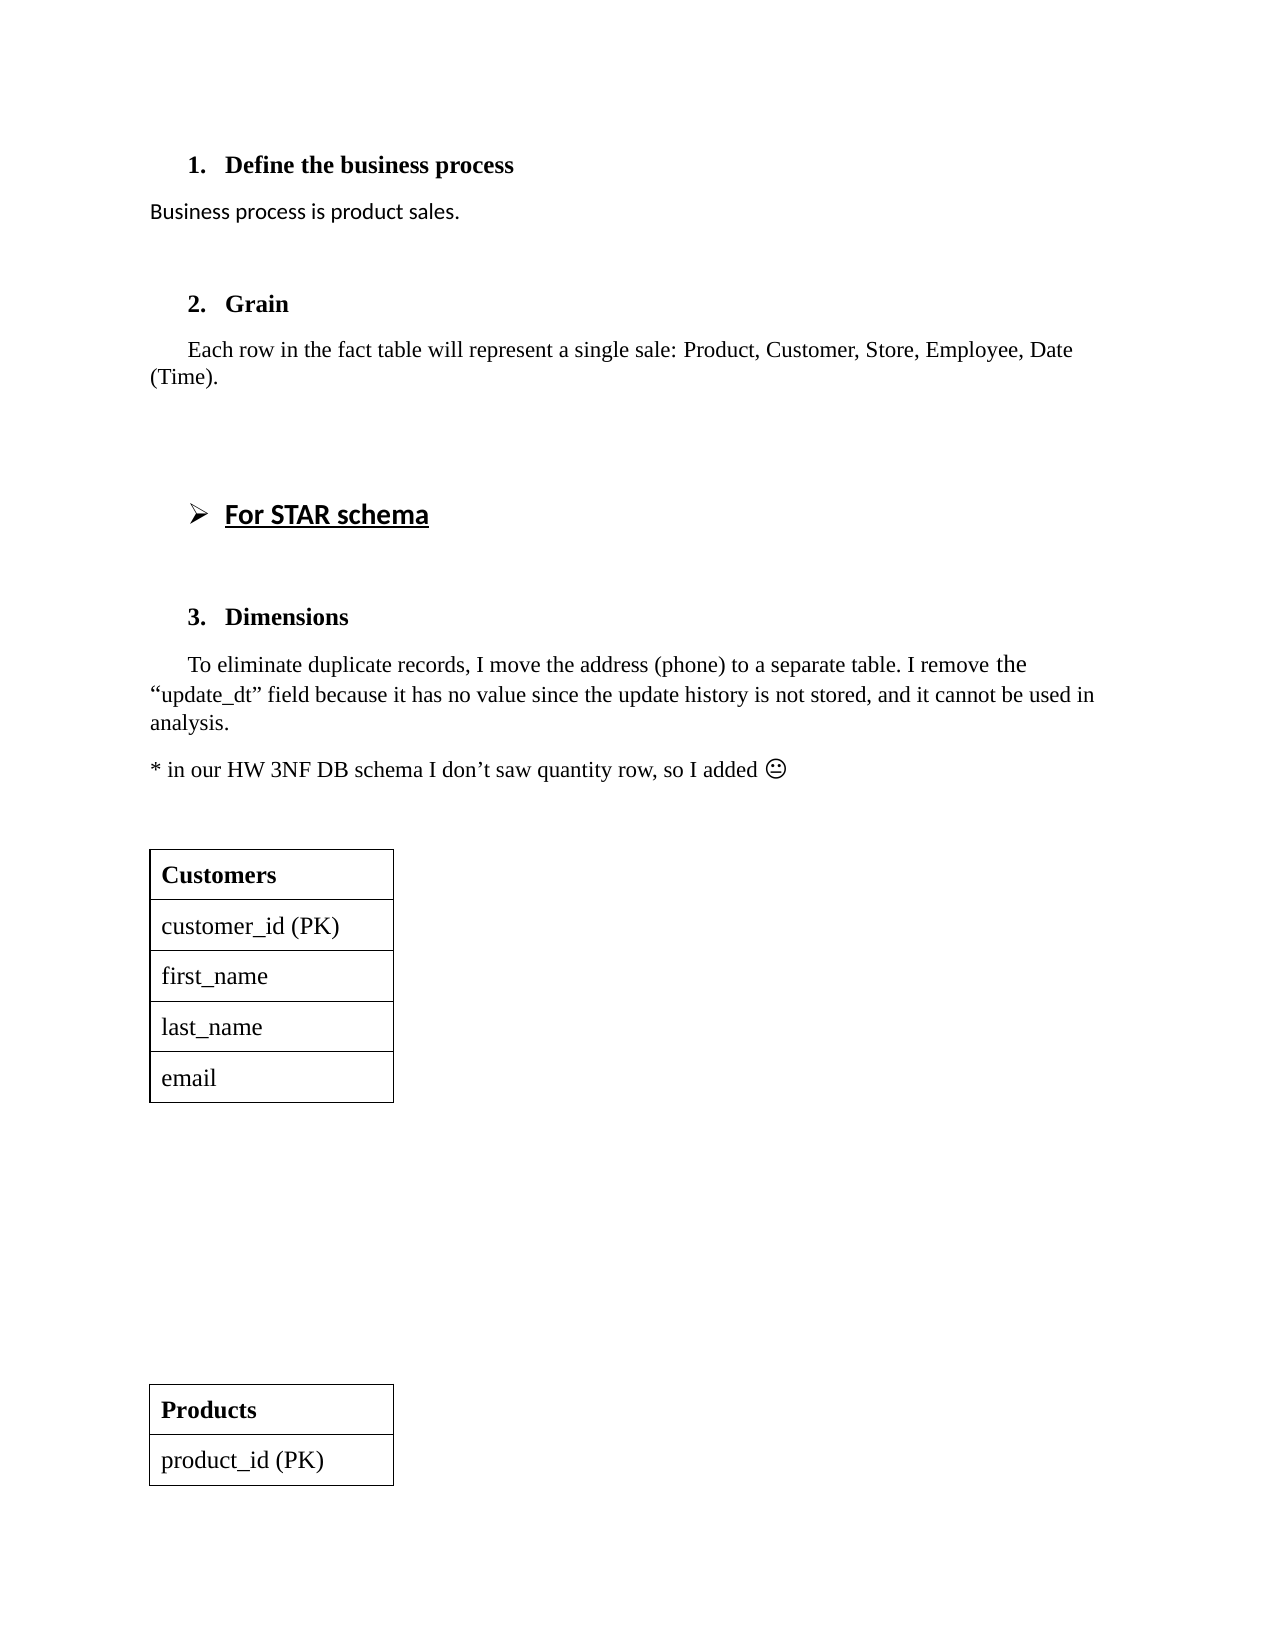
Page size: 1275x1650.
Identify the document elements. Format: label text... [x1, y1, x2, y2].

table_cell customer_id (PK) [151, 900, 393, 950]
list Each row in the fact table will represent a single sale: Product, Customer, Store, Employee, Date (Time). [150, 336, 1125, 389]
text * in our HW 3NF DB schema I don’t saw quantity row, so I added 😐 [150, 753, 1125, 784]
list For STAR schema [187, 496, 1125, 532]
table_header Customers [151, 850, 393, 899]
table_header Products [150, 1385, 393, 1434]
table_cell last_name [151, 1002, 393, 1051]
table_cell product_id (PK) [150, 1435, 393, 1485]
list Dimensions [187, 602, 1125, 631]
list Grain [187, 289, 1125, 318]
list Define the business process [187, 150, 1125, 179]
text To eliminate duplicate records, I move the address (phone) to a separate table. I remove the “update_dt” field because it has no value since the update history is not stored, and it cannot be used in analysis. [150, 649, 1125, 735]
table_cell first_name [151, 951, 393, 1001]
text Business process is product sales. [150, 197, 1125, 225]
table_cell email [151, 1052, 393, 1102]
